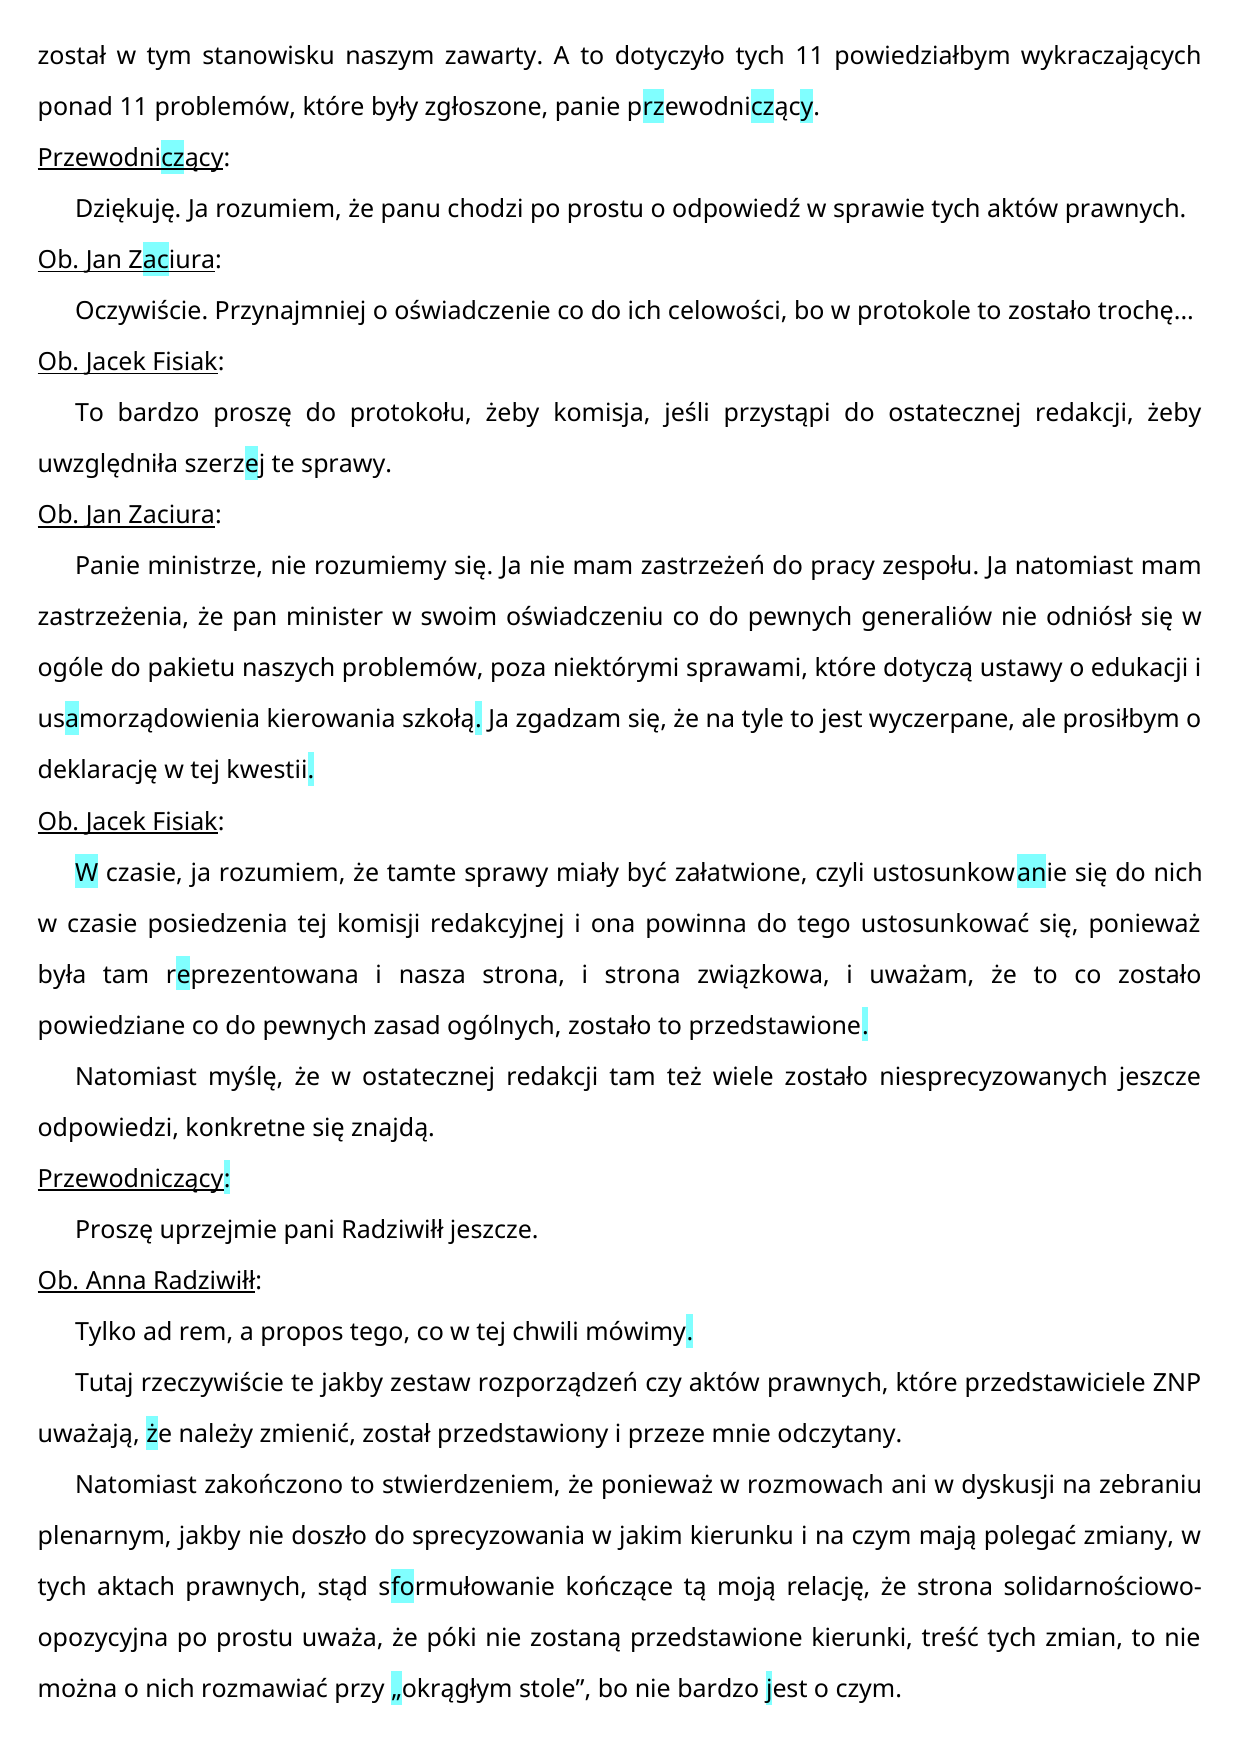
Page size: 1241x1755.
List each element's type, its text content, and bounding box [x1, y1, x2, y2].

text Ob. Anna Radziwiłł: [37, 1262, 1203, 1297]
text Przewodniczący: [37, 139, 1203, 174]
text Tylko ad rem, a propos tego, co w tej chwili mówimy. [37, 1313, 1203, 1348]
text Ob. Jan Zaciura: [37, 497, 1203, 531]
text Tutaj rzeczywiście te jakby zestaw rozporządzeń czy aktów prawnych, które przedstawiciele ZNP uważają, że należy zmienić, został przedstawiony i przeze mnie odczytany. [37, 1364, 1203, 1450]
text Natomiast myślę, że w ostatecznej redakcji tam też wiele zostało niesprecyzowanych jeszcze odpowiedzi, konkretne się znajdą. [37, 1058, 1203, 1143]
text Panie ministrze, nie rozumiemy się. Ja nie mam zastrzeżeń do pracy zespołu. Ja natomiast mam zastrzeżenia, że pan minister w swoim oświadczeniu co do pewnych generaliów nie odniósł się w ogóle do pakietu naszych problemów, poza niektórymi sprawami, które dotyczą ustawy o edukacji i usamorządowienia kierowania szkołą. Ja zgadzam się, że na tyle to jest wyczerpane, ale prosiłbym o deklarację w tej kwestii. [37, 548, 1203, 786]
text Ob. Jacek Fisiak: [37, 803, 1203, 837]
text Oczywiście. Przynajmniej o oświadczenie co do ich celowości, bo w protokole to zostało trochę... [37, 293, 1203, 327]
text Ob. Jan Zaciura: [37, 242, 1203, 276]
text został w tym stanowisku naszym zawarty. A to dotyczyło tych 11 powiedziałbym wykraczających ponad 11 problemów, które były zgłoszone, panie przewodniczący. [37, 37, 1203, 123]
text Proszę uprzejmie pani Radziwiłł jeszcze. [37, 1211, 1203, 1246]
text Natomiast zakończono to stwierdzeniem, że ponieważ w rozmowach ani w dyskusji na zebraniu plenarnym, jakby nie doszło do sprecyzowania w jakim kierunku i na czym mają polegać zmiany, w tych aktach prawnych, stąd sformułowanie kończące tą moją relację, że strona solidarnościowo-opozycyjna po prostu uważa, że póki nie zostaną przedstawione kierunki, treść tych zmian, to nie można o nich rozmawiać przy „okrągłym stole”, bo nie bardzo jest o czym. [37, 1467, 1203, 1705]
text To bardzo proszę do protokołu, żeby komisja, jeśli przystąpi do ostatecznej redakcji, żeby uwzględniła szerzej te sprawy. [37, 395, 1203, 480]
text Dziękuję. Ja rozumiem, że panu chodzi po prostu o odpowiedź w sprawie tych aktów prawnych. [37, 191, 1203, 225]
text W czasie, ja rozumiem, że tamte sprawy miały być załatwione, czyli ustosunkowanie się do nich w czasie posiedzenia tej komisji redakcyjnej i ona powinna do tego ustosunkować się, ponieważ była tam reprezentowana i nasza strona, i strona związkowa, i uważam, że to co zostało powiedziane co do pewnych zasad ogólnych, zostało to przedstawione. [37, 854, 1203, 1041]
text Przewodniczący: [37, 1160, 1203, 1194]
text Ob. Jacek Fisiak: [37, 344, 1203, 378]
